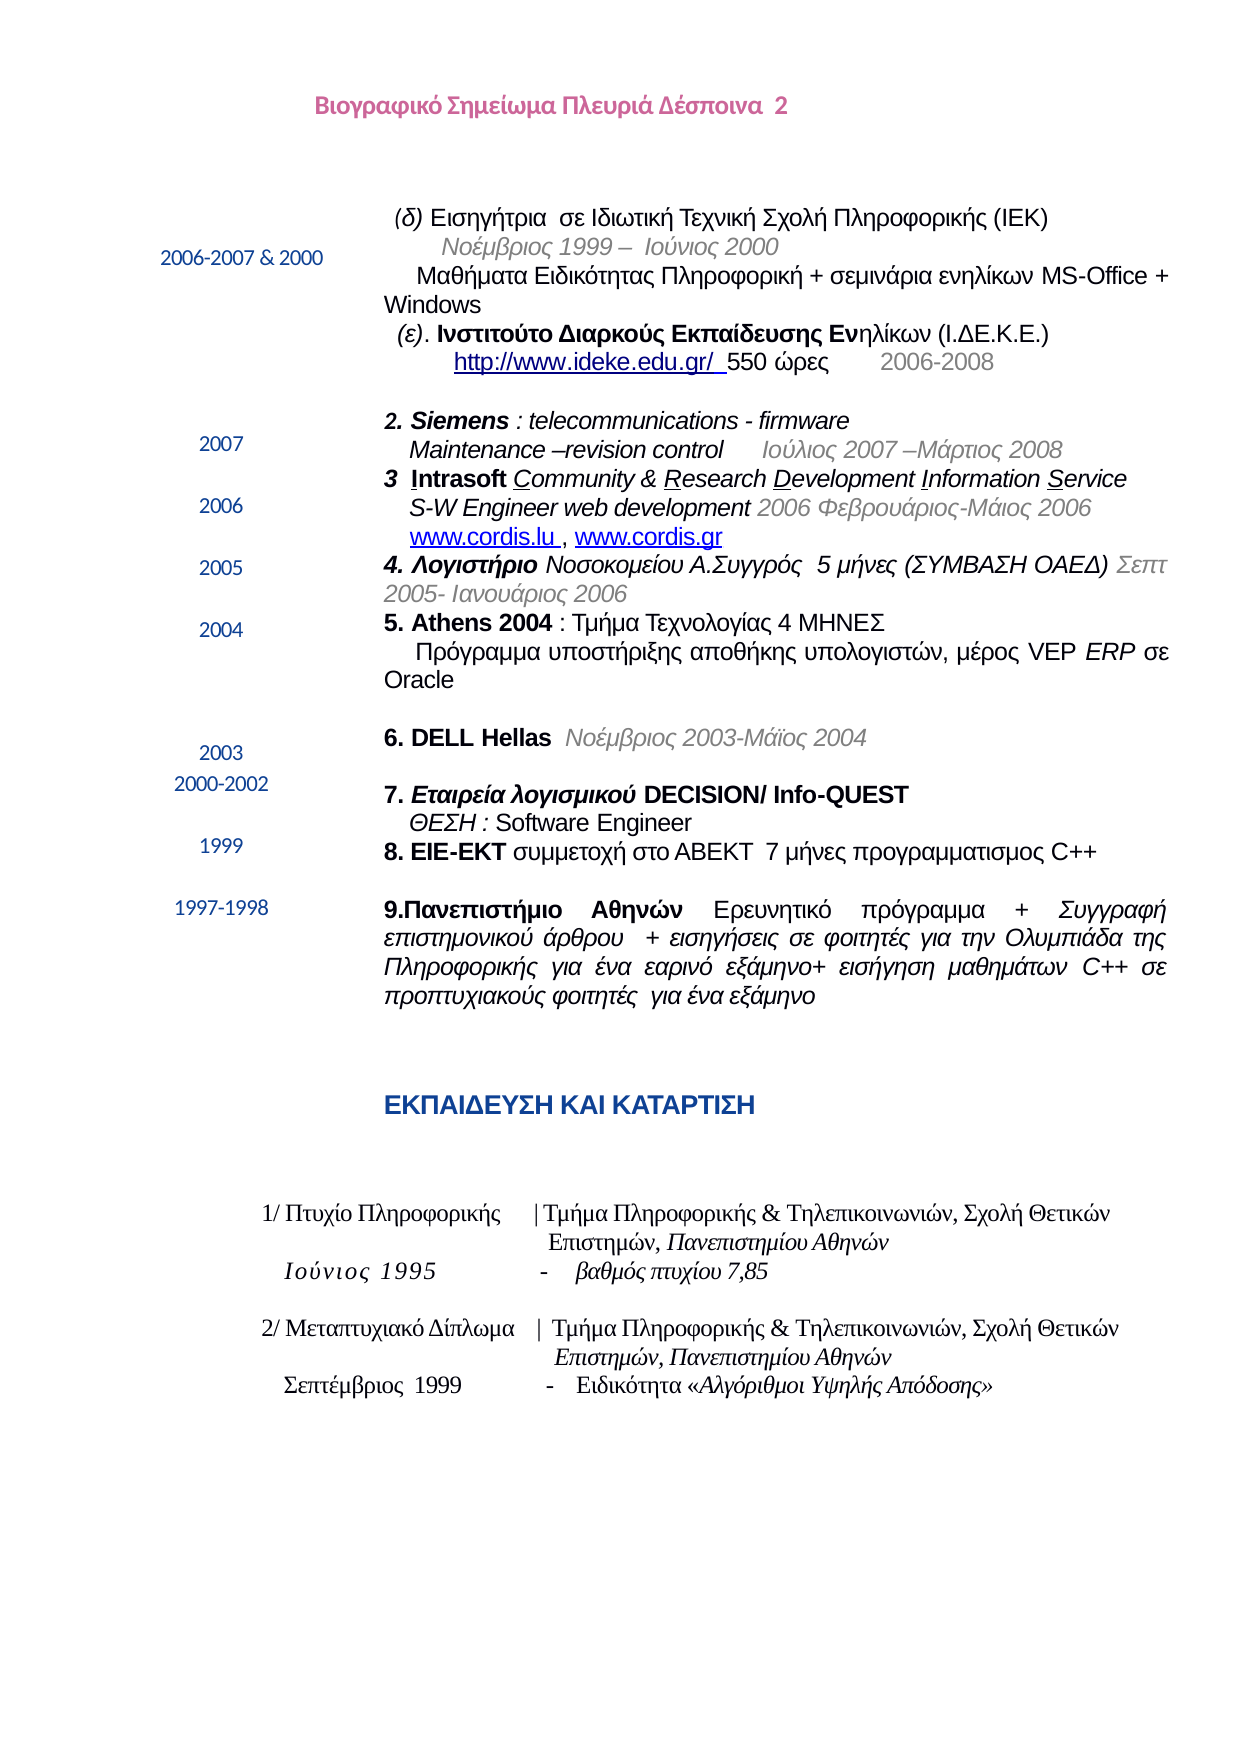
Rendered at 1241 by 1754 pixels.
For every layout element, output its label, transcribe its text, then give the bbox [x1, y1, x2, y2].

table_header [1164, 1141, 1170, 1465]
table_cell (δ) Eισηγήτρια σε Ιδιωτική Τεχνική Σχολή Πληροφορικής (IEK) Νοέμβριος 1999 – Ιούνιος 2000 Μαθήματα Ειδικότητας Πληροφορική + σεμινάρια ενηλίκων MS-Office + Windows (ε). Ινστιτούτο Διαρκούς Εκπαίδευσης Ενηλίκων (Ι.ΔΕ.Κ.Ε.) http://www.ideke.edu.gr/ 550 ώρες 2006-2008 2. Siemens : telecommunications - firmware Maintenance –revision control Ioύλιος 2007 –Μάρτιος 2008 3 Intrasoft Community & Research Development Information Service S-W Engineer web development 2006 Φεβρουάριος-Mάιος 2006 www.cordis.lu , www.cordis.gr 4. Λογιστήριο Νοσοκομείου Α.Συγγρός 5 μήνες (ΣΥΜΒΑΣΗ ΟΑΕΔ) Σεπτ 2005- Iανουάριος 2006 5. Athens 2004 : Τμήμα Τεχνολογίας 4 MHNEΣ Πρόγραμμα υποστήριξης αποθήκης υπολογιστών, μέρος VEP ERP σε Oracle 6. DELL Hellas Νοέμβριος 2003-Μάϊος 2004 7. Εταιρεία λογισμικού DECISION/ Info-QUEST ΘΕΣΗ : Software Engineer 8. EIE-EKT συμμετοχή στο ΑΒΕΚΤ 7 μήνες προγραμματισμος C++ 9.Πανεπιστήμιο Αθηνών Eρευνητικό πρόγραμμα + Συγγραφή επιστημονικού άρθρου + εισηγήσεις σε φοιτητές για την Ολυμπιάδα της Πληροφορικής για ένα εαρινό εξάμηνο+ εισήγηση μαθημάτων C++ σε προπτυχιακούς φοιτητές για ένα εξάμηνο [384, 171, 1169, 1040]
table_header 1/ Πτυχίο Πληροφορικής | Τμήμα Πληροφορικής & Tηλεπικοινωνιών, Σχολή Θετικών Επιστημών, Πανεπιστημίου Αθηνών Iούνιος 1995 - βαθμός πτυχίου 7,85 2/ Μεταπτυχιακό Δίπλωμα | Τμήμα Πληροφορικής & Tηλεπικοινωνιών, Σχολή Θετικών Επιστημών, Πανεπιστημίου Αθηνών Σεπτέμβριος 1999 - Ειδικότητα «Αλγόριθμοι Υψηλής Απόδοσης» [261, 1141, 1163, 1465]
table_header 2006-2007 & 2000 2007 2006 2005 2004 2003 2000-2002 1999 1997-1998 [89, 171, 384, 1040]
table_header ΕΚΠΑΙΔΕΥΣΗ ΚΑΙ ΚΑΤΑΡΤΙΣΗ [384, 1089, 1169, 1141]
table_header [89, 1089, 384, 1141]
table_header [89, 1141, 261, 1465]
